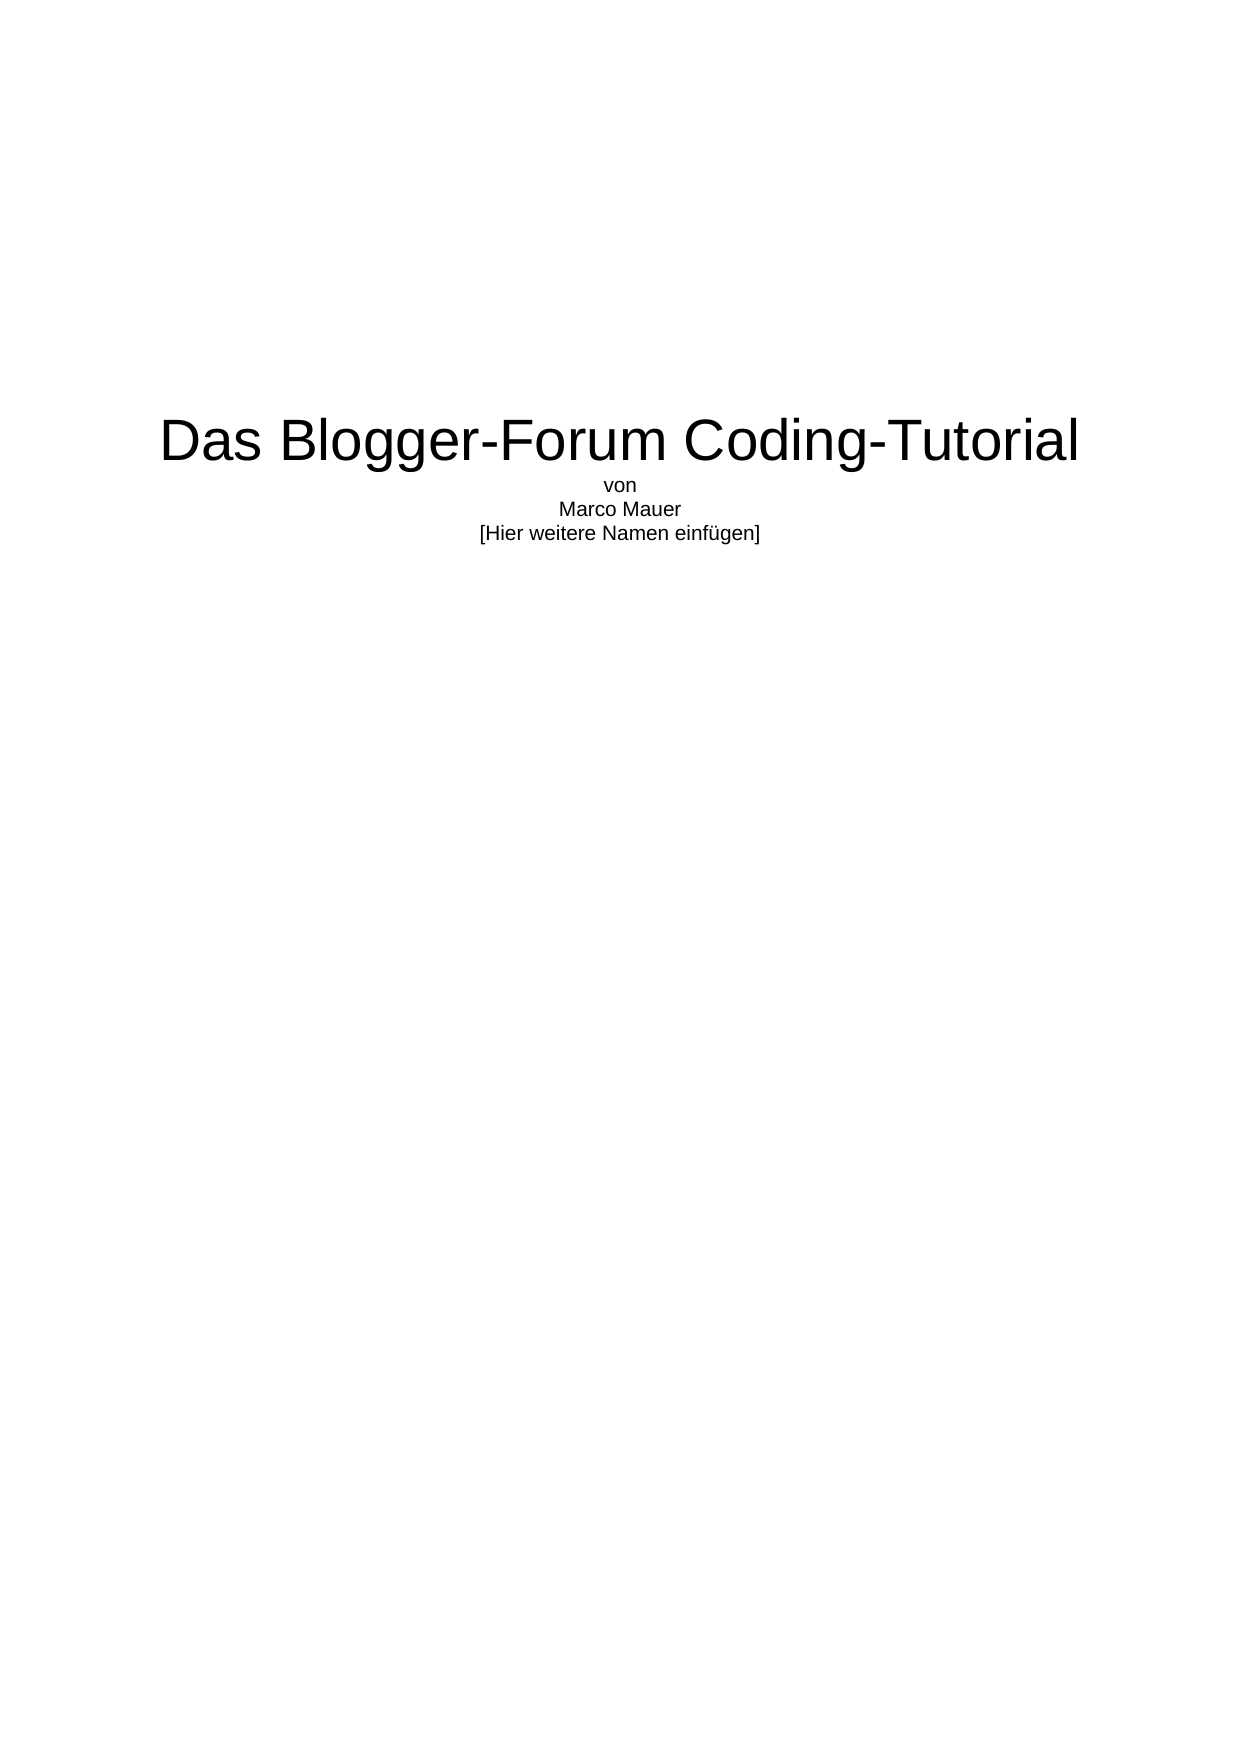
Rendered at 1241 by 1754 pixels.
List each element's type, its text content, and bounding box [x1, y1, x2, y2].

text [Hier weitere Namen einfügen] [118, 521, 1122, 544]
text von [118, 473, 1122, 497]
text Marco Mauer [118, 497, 1122, 521]
text Das Blogger-Forum Coding-Tutorial [118, 406, 1122, 473]
